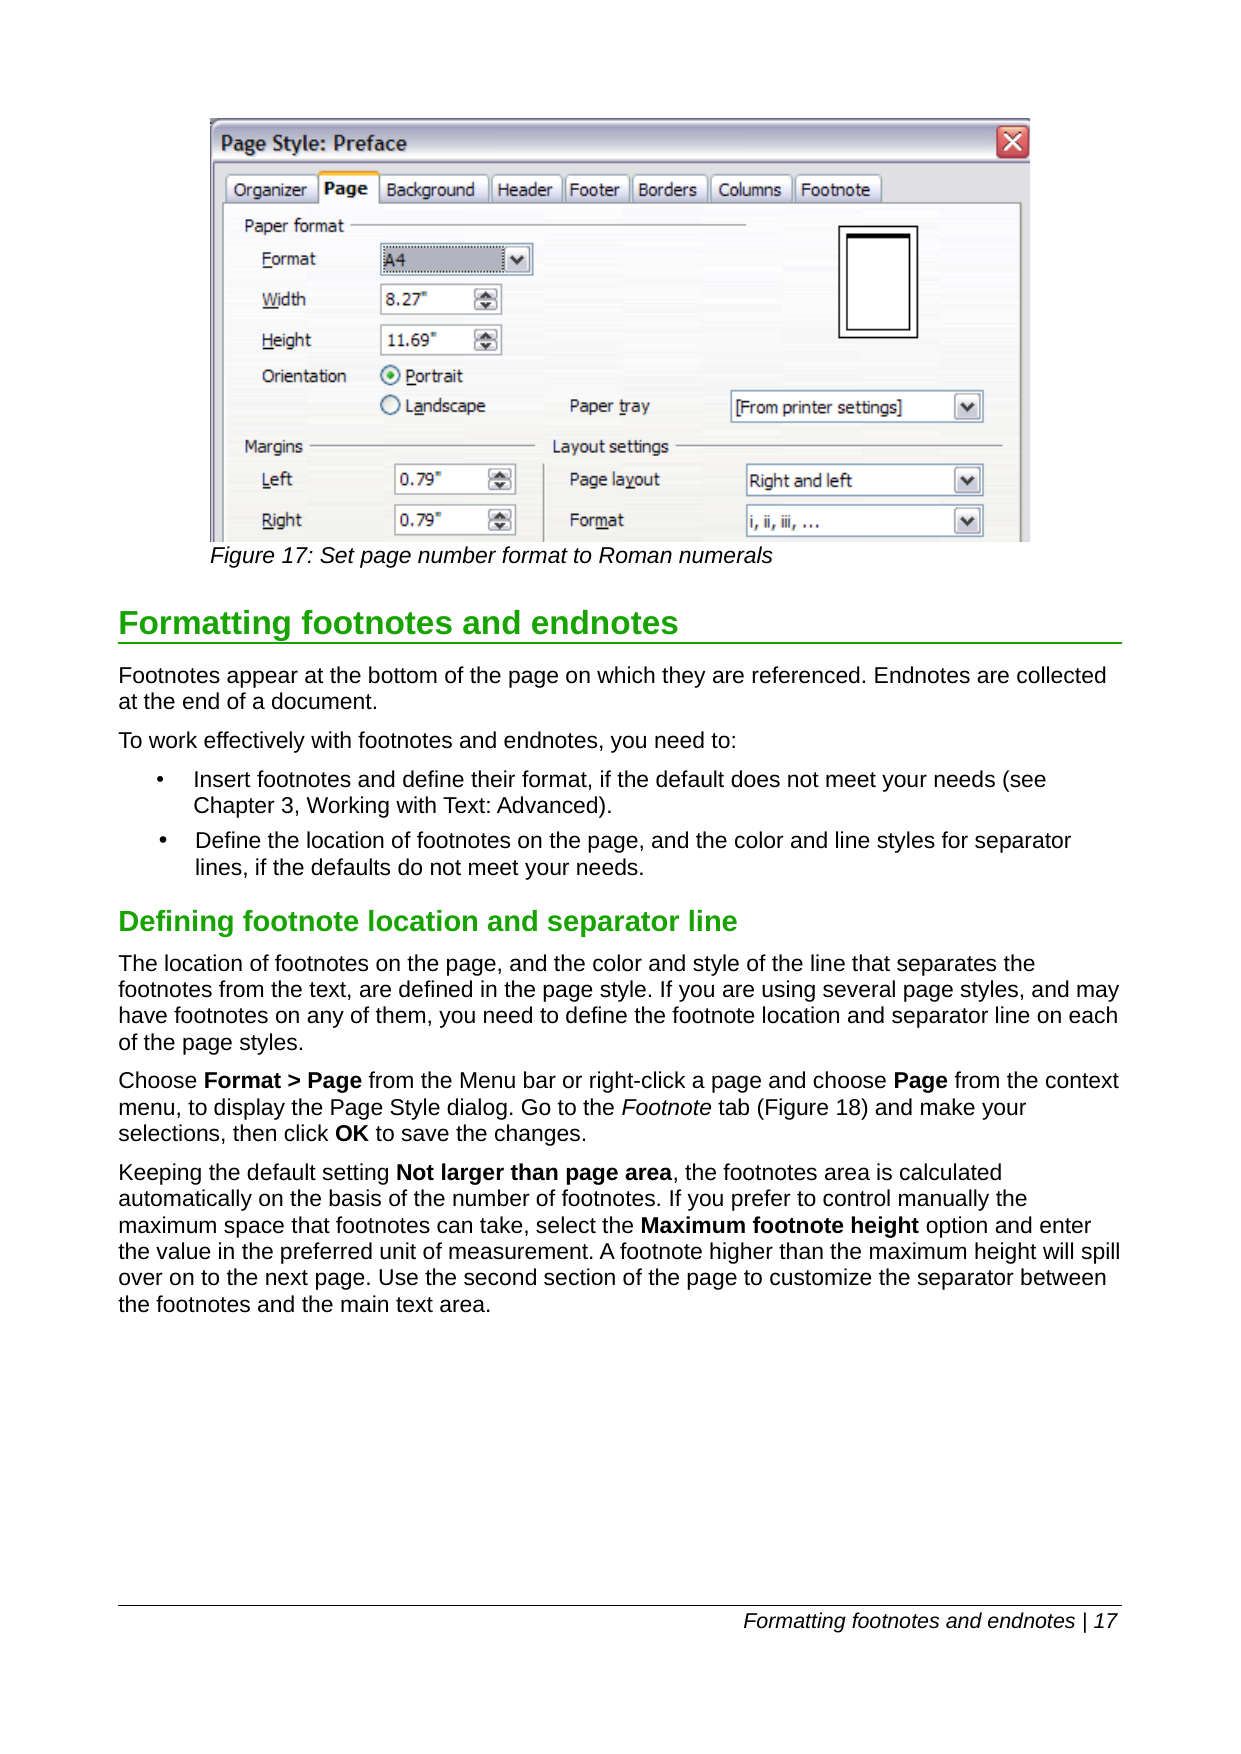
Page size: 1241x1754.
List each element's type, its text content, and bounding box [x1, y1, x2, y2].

text The location of footnotes on the page, and the color and style of the line that separates the footnotes from the text, are defined in the page style. If you are using several page styles, and may have footnotes on any of them, you need to define the footnote location and separator line on each of the page styles. [118, 949, 1122, 1055]
list Define the location of footnotes on the page, and the color and line styles for separator lines, if the defaults do not meet your needs. [156, 827, 1122, 881]
text Figure 17: Set page number format to Roman numerals [210, 542, 1030, 568]
subtitle Defining footnote location and separator line [118, 904, 1122, 938]
picture [210, 118, 1031, 542]
list To work effectively with footnotes and endnotes, you need to: [118, 727, 1122, 753]
text Keeping the default setting Not larger than page area, the footnotes area is calculated automatically on the basis of the number of footnotes. If you prefer to control manually the maximum space that footnotes can take, select the Maximum footnote height option and enter the value in the preferred unit of measurement. A footnote higher than the maximum height will spill over on to the next page. Use the second section of the page to customize the separator between the footnotes and the main text area. [118, 1159, 1122, 1317]
text Choose Format > Page from the Menu bar or right-click a page and choose Page from the context menu, to display the Page Style dialog. Go to the Footnote tab (Figure 18) and make your selections, then click OK to save the changes. [118, 1067, 1122, 1146]
subtitle Formatting footnotes and endnotes [118, 603, 1122, 642]
text Footnotes appear at the bottom of the page on which they are referenced. Endnotes are collected at the end of a document. [118, 662, 1122, 714]
list Insert footnotes and define their format, if the default does not meet your needs (see Chapter 3, Working with Text: Advanced). [156, 766, 1122, 818]
